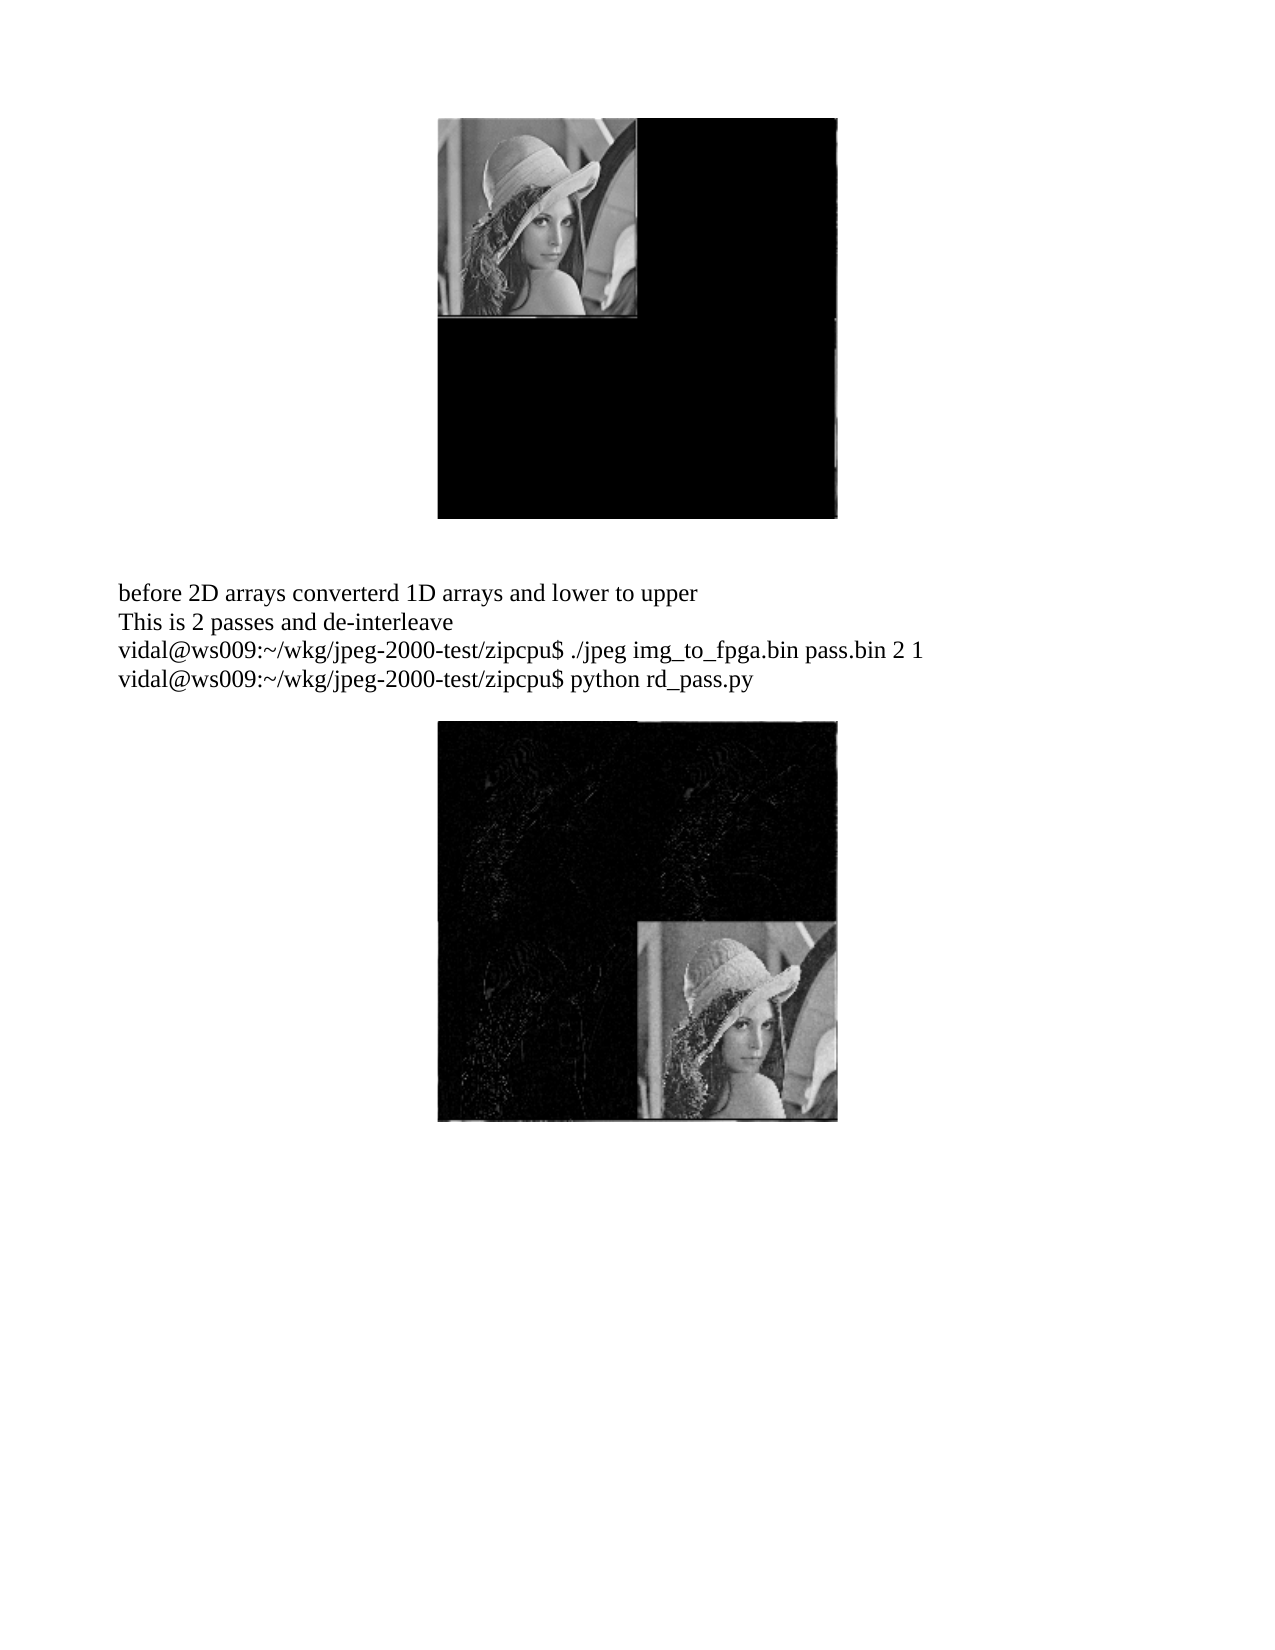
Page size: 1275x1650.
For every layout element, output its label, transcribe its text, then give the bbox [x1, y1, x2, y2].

text vidal@ws009:~/wkg/jpeg-2000-test/zipcpu$ ./jpeg img_to_fpga.bin pass.bin 2 1 [118, 636, 1157, 664]
picture [437, 721, 838, 1122]
text vidal@ws009:~/wkg/jpeg-2000-test/zipcpu$ python rd_pass.py [118, 664, 1157, 693]
text This is 2 passes and de-interleave [118, 607, 1157, 636]
text before 2D arrays converterd 1D arrays and lower to upper [118, 578, 1157, 607]
picture [437, 118, 838, 519]
